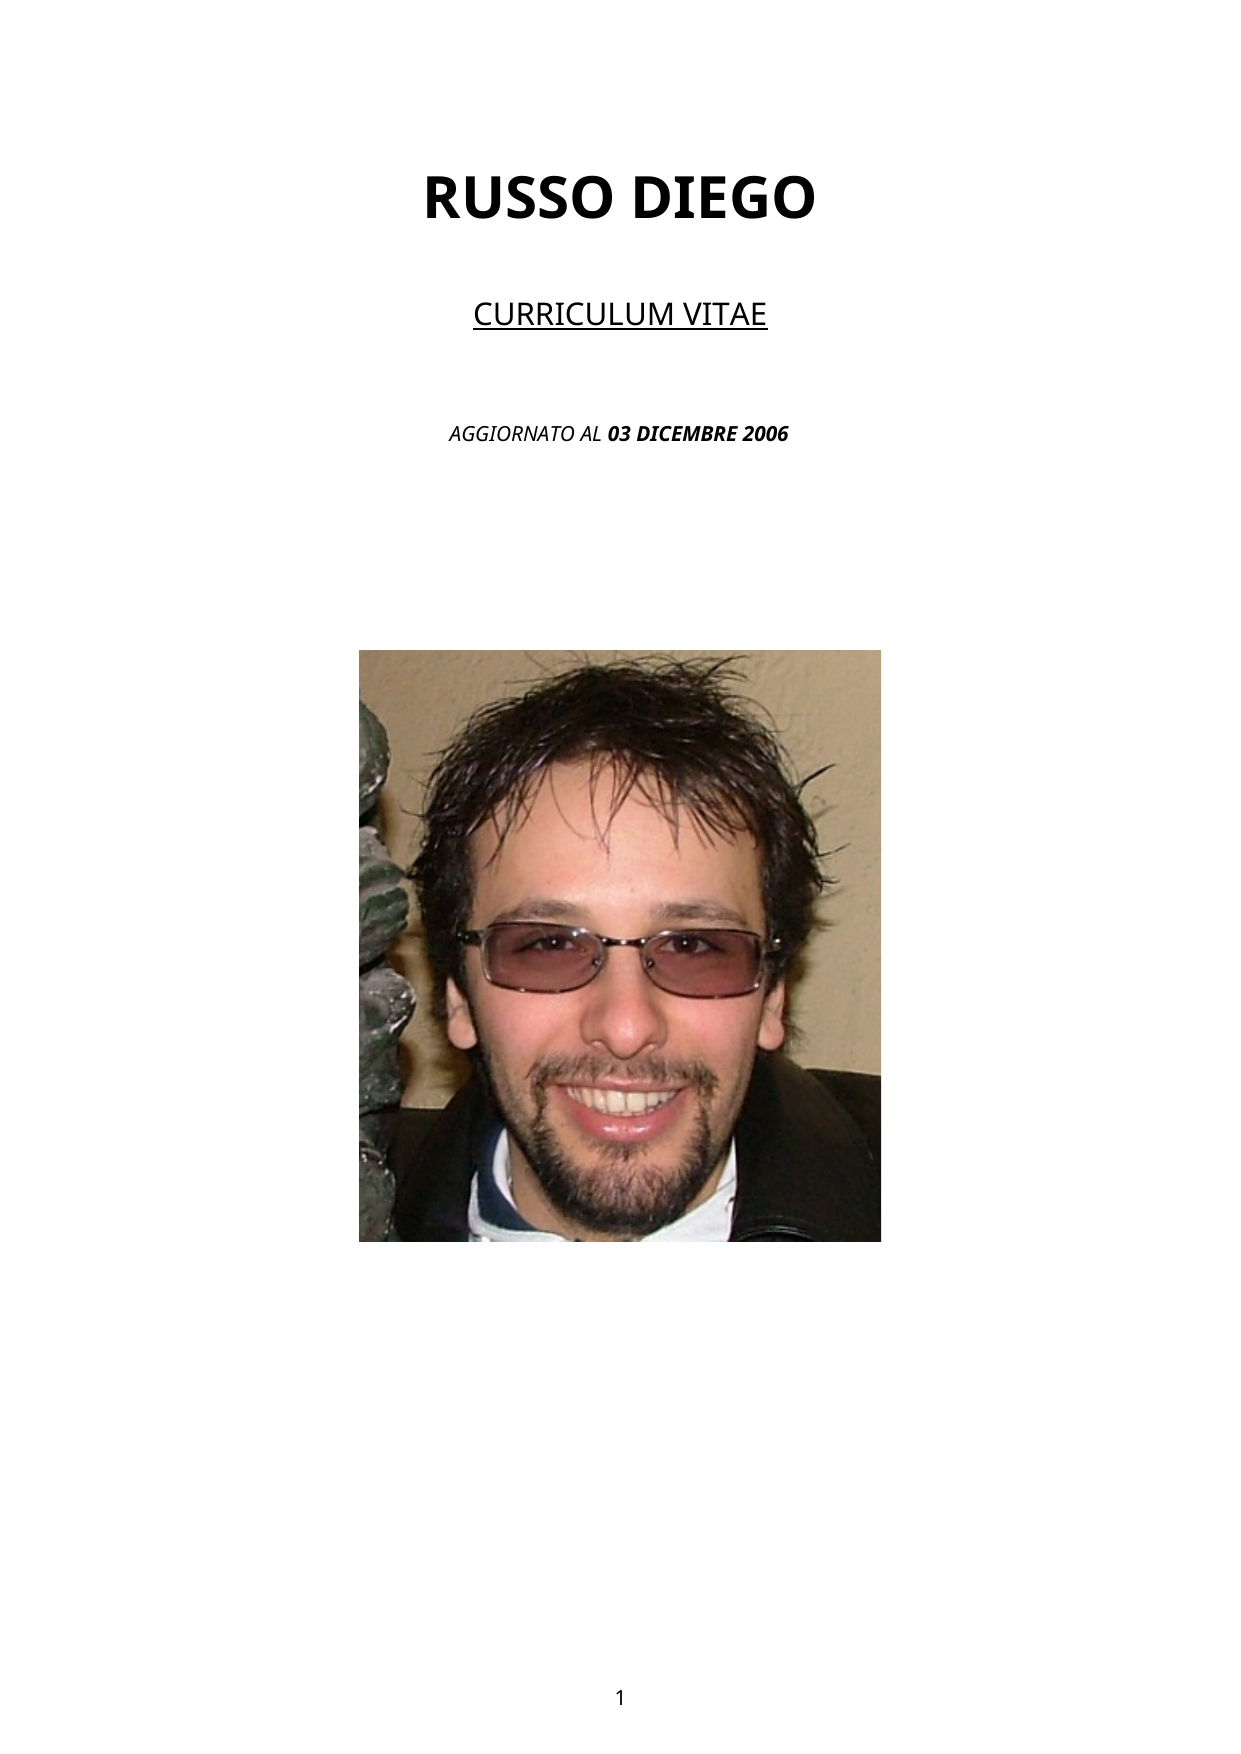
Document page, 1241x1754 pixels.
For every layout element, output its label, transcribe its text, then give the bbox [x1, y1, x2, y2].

picture [359, 650, 882, 1242]
text RUSSO DIEGO [71, 156, 1169, 235]
text AGGIORNATO AL 03 DICEMBRE 2006 [71, 419, 1169, 447]
text CURRICULUM VITAE [71, 292, 1169, 334]
table_header [71, 645, 1169, 1247]
